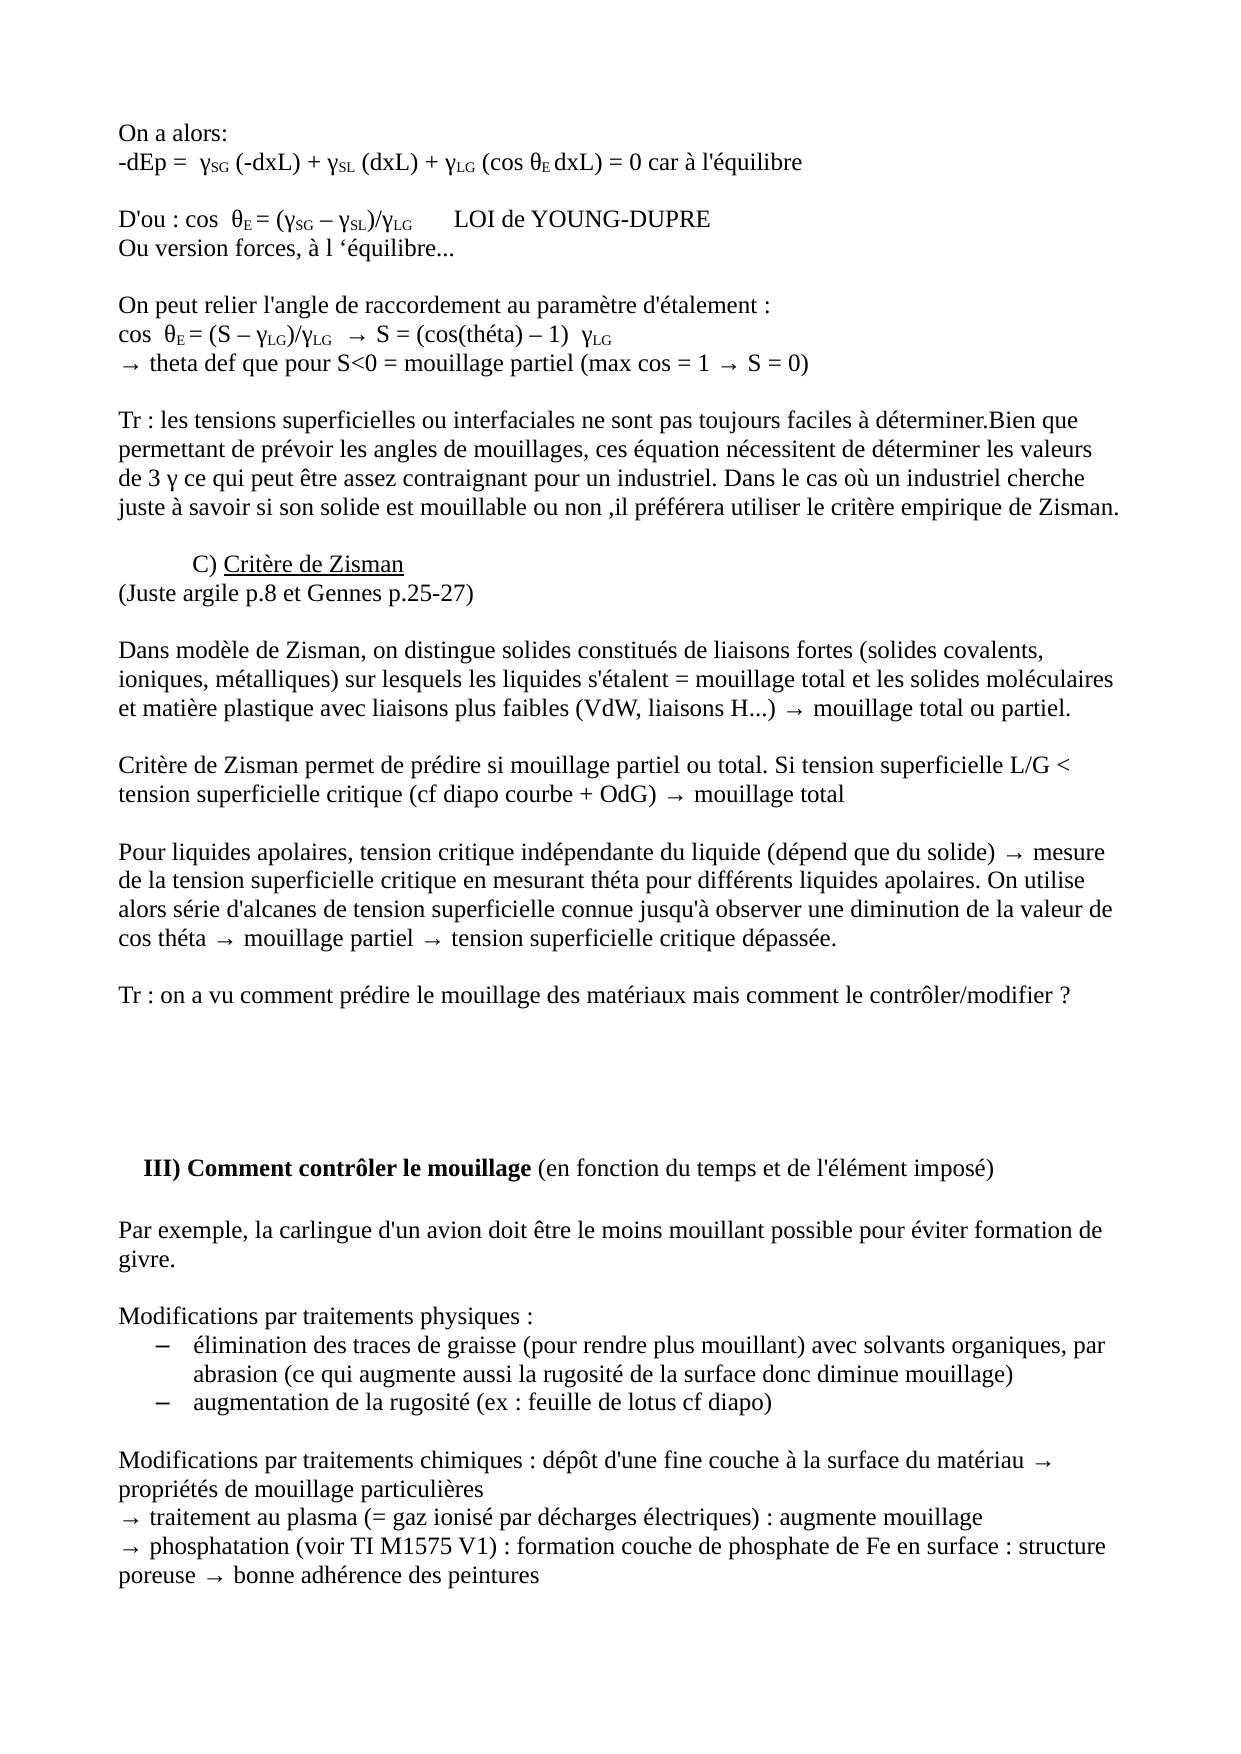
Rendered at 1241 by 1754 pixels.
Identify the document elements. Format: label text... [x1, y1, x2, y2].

list augmentation de la rugosité (ex : feuille de lotus cf diapo) [156, 1387, 1122, 1416]
text C) Critère de Zisman [118, 549, 1122, 578]
text Tr : on a vu comment prédire le mouillage des matériaux mais comment le contrôler/modifier ? [118, 981, 1122, 1009]
text Pour liquides apolaires, tension critique indépendante du liquide (dépend que du solide) → mesure de la tension superficielle critique en mesurant théta pour différents liquides apolaires. On utilise alors série d'alcanes de tension superficielle connue jusqu'à observer une diminution de la valeur de cos théta → mouillage partiel → tension superficielle critique dépassée. [118, 837, 1122, 952]
text On peut relier l'angle de raccordement au paramètre d'étalement : [118, 291, 1122, 319]
text Modifications par traitements chimiques : dépôt d'une fine couche à la surface du matériau → propriétés de mouillage particulières [118, 1445, 1122, 1502]
text -dEp = γSG (-dxL) + γSL (dxL) + γLG (cos θE dxL) = 0 car à l'équilibre [118, 147, 1122, 176]
text → traitement au plasma (= gaz ionisé par décharges électriques) : augmente mouillage [118, 1502, 1122, 1531]
text On a alors: [118, 118, 1122, 147]
text Par exemple, la carlingue d'un avion doit être le moins mouillant possible pour éviter formation de givre. [118, 1215, 1122, 1272]
text III) Comment contrôler le mouillage (en fonction du temps et de l'élément imposé) [118, 1153, 1122, 1182]
text Tr : les tensions superficielles ou interfaciales ne sont pas toujours faciles à déterminer.Bien que permettant de prévoir les angles de mouillages, ces équation nécessitent de déterminer les valeurs de 3 γ ce qui peut être assez contraignant pour un industriel. Dans le cas où un industriel cherche juste à savoir si son solide est mouillable ou non ,il préférera utiliser le critère empirique de Zisman. [118, 406, 1122, 521]
text cos θE = (S – γLG)/γLG → S = (cos(théta) – 1) γLG [118, 319, 1122, 348]
text Ou version forces, à l ‘équilibre... [118, 233, 1122, 291]
text → theta def que pour S<0 = mouillage partiel (max cos = 1 → S = 0) [118, 348, 1122, 377]
text → phosphatation (voir TI M1575 V1) : formation couche de phosphate de Fe en surface : structure poreuse → bonne adhérence des peintures [118, 1531, 1122, 1589]
text D'ou : cos θE = (γSG – γSL)/γLG LOI de YOUNG-DUPRE [118, 204, 1122, 233]
text Critère de Zisman permet de prédire si mouillage partiel ou total. Si tension superficielle L/G < tension superficielle critique (cf diapo courbe + OdG) → mouillage total [118, 751, 1122, 808]
text Dans modèle de Zisman, on distingue solides constitués de liaisons fortes (solides covalents, ioniques, métalliques) sur lesquels les liquides s'étalent = mouillage total et les solides moléculaires et matière plastique avec liaisons plus faibles (VdW, liaisons H...) → mouillage total ou partiel. [118, 636, 1122, 722]
text Modifications par traitements physiques : [118, 1301, 1122, 1330]
list élimination des traces de graisse (pour rendre plus mouillant) avec solvants organiques, par abrasion (ce qui augmente aussi la rugosité de la surface donc diminue mouillage) [156, 1330, 1122, 1387]
text (Juste argile p.8 et Gennes p.25-27) [118, 578, 1122, 607]
